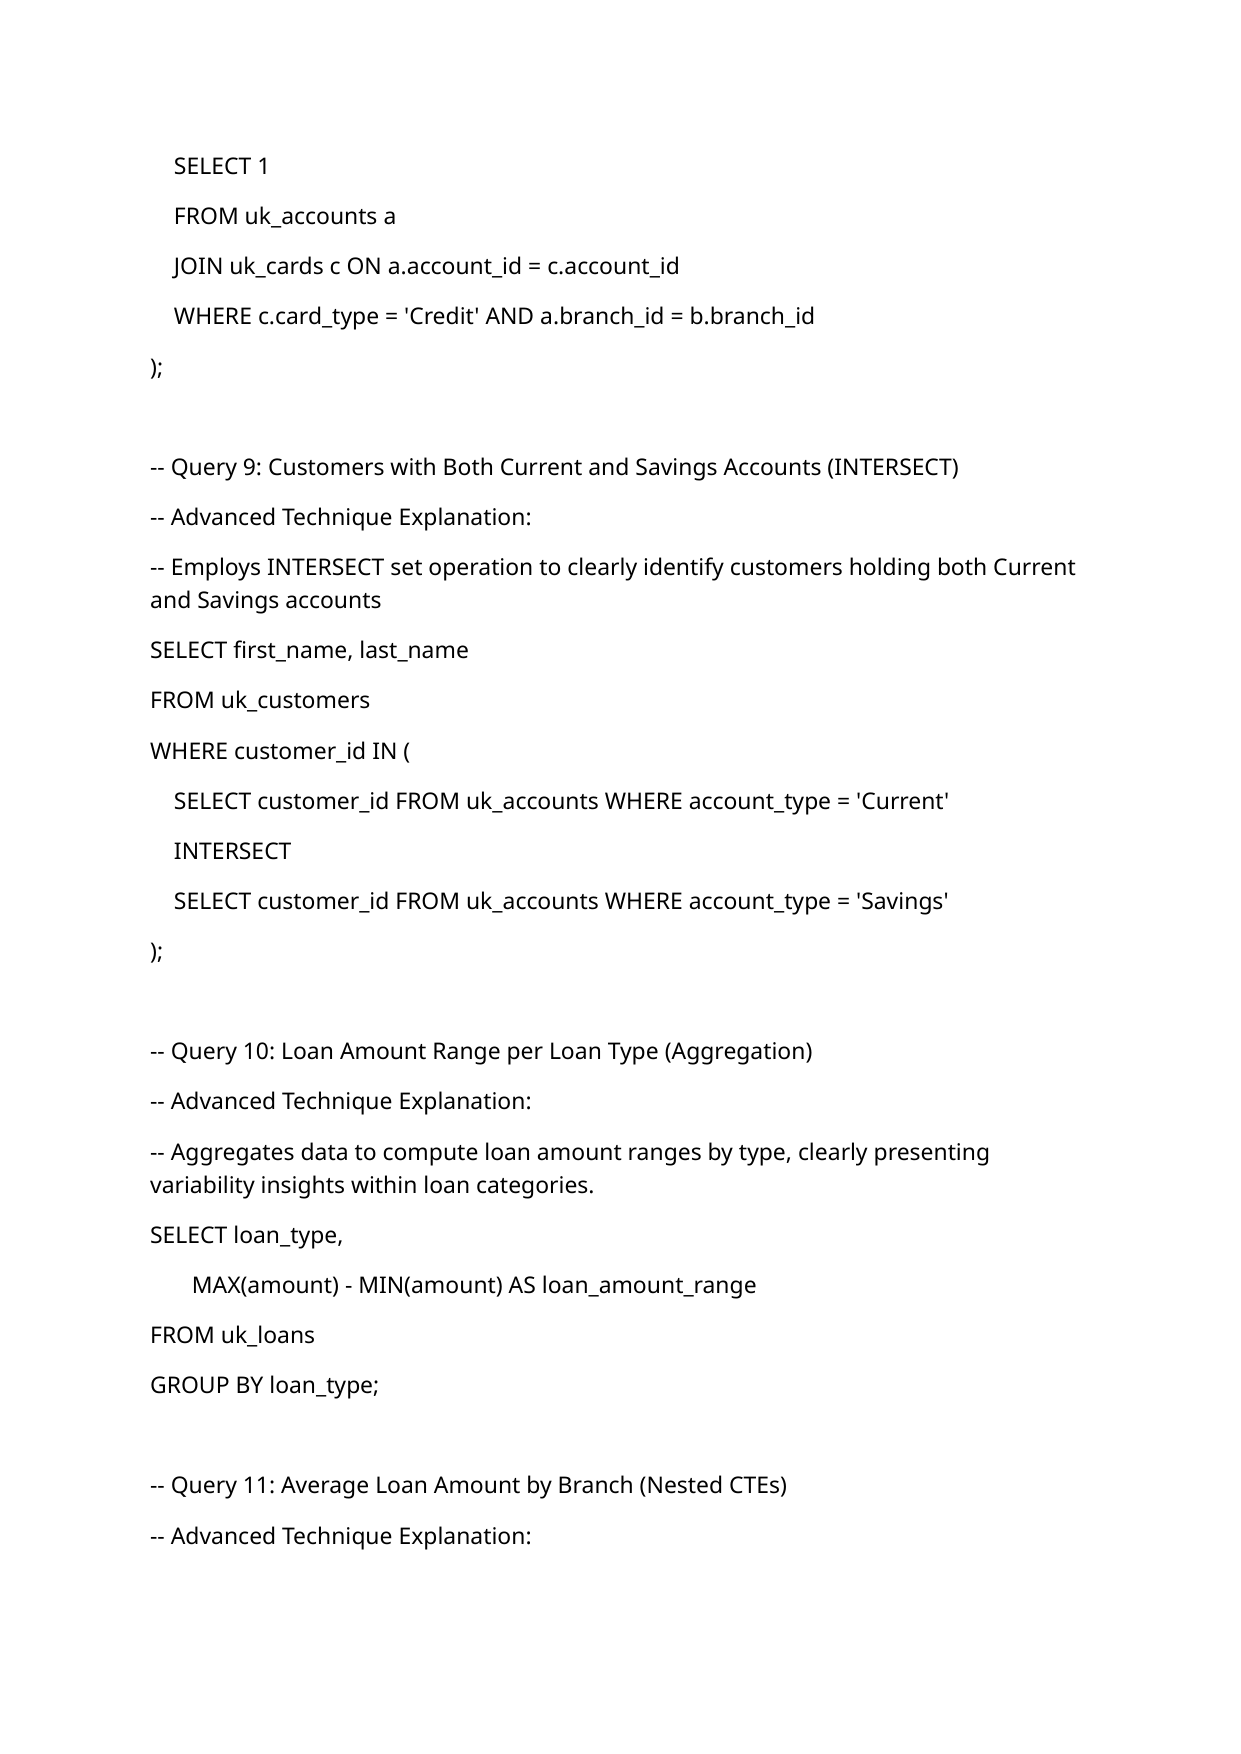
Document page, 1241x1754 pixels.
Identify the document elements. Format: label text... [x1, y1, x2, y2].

text ); [150, 350, 1090, 382]
text SELECT 1 [150, 150, 1090, 181]
text FROM uk_loans [150, 1319, 1090, 1350]
text MAX(amount) - MIN(amount) AS loan_amount_range [150, 1269, 1090, 1300]
text WHERE customer_id IN ( [150, 734, 1090, 766]
text SELECT loan_type, [150, 1219, 1090, 1250]
text SELECT customer_id FROM uk_accounts WHERE account_type = 'Savings' [150, 885, 1090, 916]
text FROM uk_accounts a [150, 200, 1090, 231]
text SELECT first_name, last_name [150, 634, 1090, 666]
text GROUP BY loan_type; [150, 1369, 1090, 1401]
text -- Advanced Technique Explanation: [150, 1519, 1090, 1551]
text ); [150, 935, 1090, 966]
text WHERE c.card_type = 'Credit' AND a.branch_id = b.branch_id [150, 300, 1090, 332]
text -- Advanced Technique Explanation: [150, 501, 1090, 532]
text FROM uk_customers [150, 684, 1090, 716]
text INTERSECT [150, 835, 1090, 866]
text -- Advanced Technique Explanation: [150, 1085, 1090, 1117]
text -- Employs INTERSECT set operation to clearly identify customers holding both Current and Savings accounts [150, 551, 1090, 616]
text JOIN uk_cards c ON a.account_id = c.account_id [150, 250, 1090, 281]
text SELECT customer_id FROM uk_accounts WHERE account_type = 'Current' [150, 785, 1090, 816]
text -- Aggregates data to compute loan amount ranges by type, clearly presenting variability insights within loan categories. [150, 1135, 1090, 1200]
text -- Query 11: Average Loan Amount by Branch (Nested CTEs) [150, 1469, 1090, 1501]
text -- Query 10: Loan Amount Range per Loan Type (Aggregation) [150, 1035, 1090, 1066]
text -- Query 9: Customers with Both Current and Savings Accounts (INTERSECT) [150, 451, 1090, 482]
